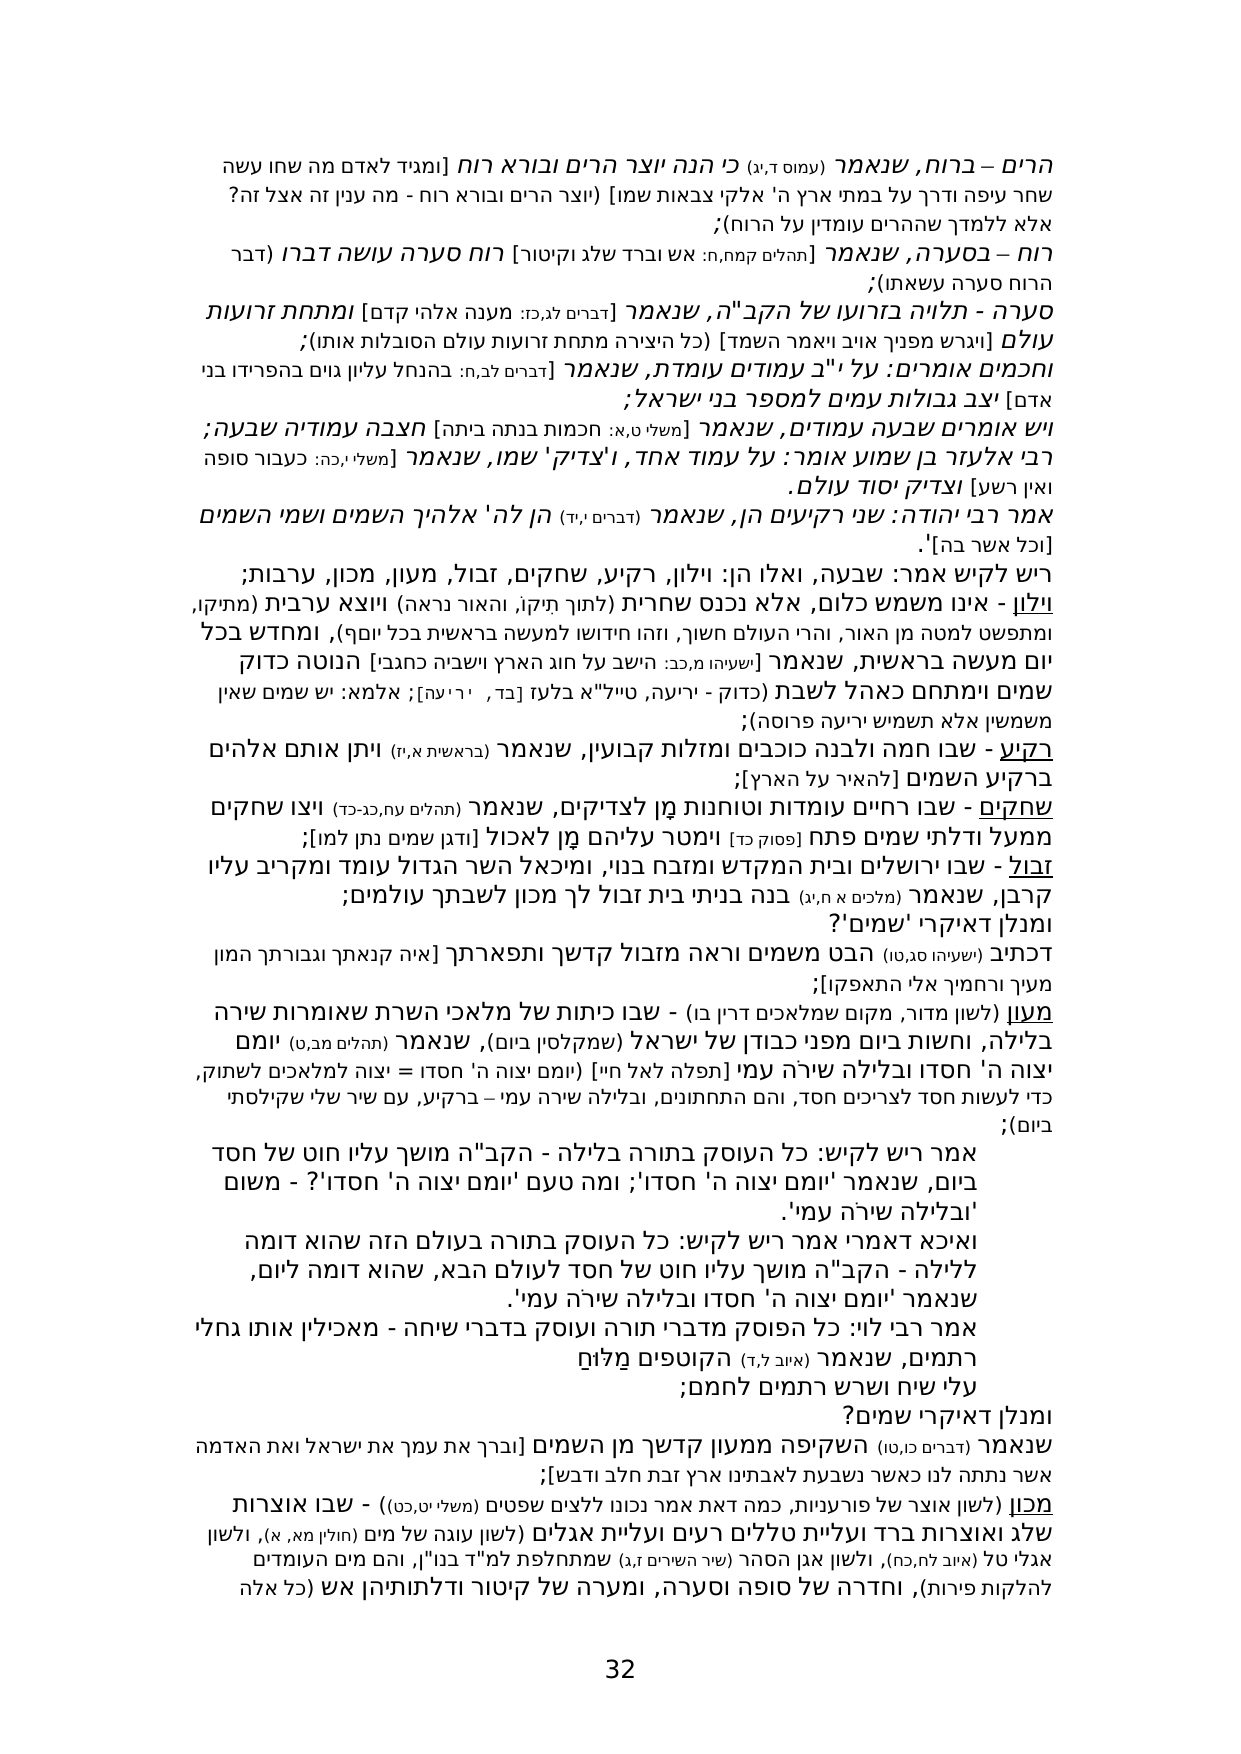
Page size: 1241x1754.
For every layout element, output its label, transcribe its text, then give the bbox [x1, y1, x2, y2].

text ומנלן דאיקרי שמים? [187, 1401, 1053, 1430]
text ומנלן דאיקרי 'שמים'? [187, 909, 1053, 939]
text עלי שיח ושרש רתמים לחמם; [187, 1372, 978, 1401]
text הרים – ברוח, שנאמר (עמוס ד,יג) כי הנה יוצר הרים ובורא רוח [ומגיד לאדם מה שחו עשה שחר עיפה ודרך על במתי ארץ ה' אלקי צבאות שמו] (יוצר הרים ובורא רוח - מה ענין זה אצל זה? אלא ללמדך שההרים עומדין על הרוח); [187, 150, 1053, 238]
text רוח – בסערה, שנאמר [תהלים קמח,ח: אש וברד שלג וקיטור] רוח סערה עושה דברו (דבר הרוח סערה עשאתו); [187, 238, 1053, 296]
text וחכמים אומרים: על י"ב עמודים עומדת, שנאמר [דברים לב,ח: בהנחל עליון גוים בהפרידו בני אדם] יצב גבולות עמים למספר בני ישראל; [187, 354, 1053, 413]
text אמר ריש לקיש: כל העוסק בתורה בלילה - הקב"ה מושך עליו חוט של חסד ביום, שנאמר 'יומם יצוה ה' חסדו'; ומה טעם 'יומם יצוה ה' חסדו'? - משום 'ובלילה שירֹה עמי'. [187, 1138, 978, 1226]
text סערה - תלויה בזרועו של הקב"ה, שנאמר [דברים לג,כז: מענה אלהי קדם] ומתחת זרועות עולם [ויגרש מפניך אויב ויאמר השמד] (כל היצירה מתחת זרועות עולם הסובלות אותו); [187, 296, 1053, 354]
text דכתיב (ישעיהו סג,טו) הבט משמים וראה מזבול קדשך ותפארתך [איה קנאתך וגבורתך המון מעיך ורחמיך אלי התאפקו]; [187, 939, 1053, 997]
text זבול - שבו ירושלים ובית המקדש ומזבח בנוי, ומיכאל השר הגדול עומד ומקריב עליו קרבן, שנאמר (מלכים א ח,יג) בנה בניתי בית זבול לך מכון לשבתך עולמים; [187, 851, 1053, 909]
text רקיע - שבו חמה ולבנה כוכבים ומזלות קבועין, שנאמר (בראשית א,יז) ויתן אותם אלהים ברקיע השמים [להאיר על הארץ]; [187, 734, 1053, 793]
text אמר רבי לוי: כל הפוסק מדברי תורה ועוסק בדברי שיחה - מאכילין אותו גחלי רתמים, שנאמר (איוב ל,ד) הקוטפים מַלּוּחַ [187, 1314, 978, 1372]
text אמר רבי יהודה: שני רקיעים הן, שנאמר (דברים י,יד) הן לה' אלהיך השמים ושמי השמים [וכל אשר בה]'. [187, 501, 1053, 559]
text ריש לקיש אמר: שבעה, ואלו הן: וילון, רקיע, שחקים, זבול, מעון, מכון, ערבות; [187, 559, 1053, 588]
text רבי אלעזר בן שמוע אומר: על עמוד אחד, ו'צדיק' שמו, שנאמר [משלי י,כה: כעבור סופה ואין רשע] וצדיק יסוד עולם. [187, 442, 1053, 501]
text ויש אומרים שבעה עמודים, שנאמר [משלי ט,א: חכמות בנתה ביתה] חצבה עמודיה שבעה; [187, 413, 1053, 442]
text וילון - אינו משמש כלום, אלא נכנס שחרית (לתוך תִיקוֹ, והאור נראה) ויוצא ערבית (מתיקו, ומתפשט למטה מן האור, והרי העולם חשוך, וזהו חידושו למעשה בראשית בכל יוםף), ומחדש בכל יום מעשה בראשית, שנאמר [ישעיהו מ,כב: הישב על חוג הארץ וישביה כחגבי] הנוטה כדוק שמים וימתחם כאהל לשבת (כדוק - יריעה, טייל"א בלעז [בד, יריעה]; אלמא: יש שמים שאין משמשין אלא תשמיש יריעה פרוסה); [187, 588, 1053, 734]
text מכון (לשון אוצר של פורעניות, כמה דאת אמר נכונו ללצים שפטים (משלי יט,כט)) - שבו אוצרות שלג ואוצרות ברד ועליית טללים רעים ועליית אגלים (לשון עוגה של מים (חולין מא, א), ולשון אגלי טל (איוב לח,כח), ולשון אגן הסהר (שיר השירים ז,ג) שמתחלפת למ"ד בנו"ן, והם מים העומדים להלקות פירות), וחדרה של סופה וסערה, ומערה של קיטור ודלתותיהן אש (כל אלה [187, 1489, 1053, 1601]
text שנאמר (דברים כו,טו) השקיפה ממעון קדשך מן השמים [וברך את עמך את ישראל ואת האדמה אשר נתתה לנו כאשר נשבעת לאבתינו ארץ זבת חלב ודבש]; [187, 1430, 1053, 1489]
text ואיכא דאמרי אמר ריש לקיש: כל העוסק בתורה בעולם הזה שהוא דומה ללילה - הקב"ה מושך עליו חוט של חסד לעולם הבא, שהוא דומה ליום, שנאמר 'יומם יצוה ה' חסדו ובלילה שירֹה עמי'. [187, 1226, 978, 1314]
text שחקים - שבו רחיים עומדות וטוחנות מָן לצדיקים, שנאמר (תהלים עח,כג-כד) ויצו שחקים ממעל ודלתי שמים פתח [פסוק כד] וימטר עליהם מָן לאכול [ודגן שמים נתן למו]; [187, 793, 1053, 851]
text מעון (לשון מדור, מקום שמלאכים דרין בו) - שבו כיתות של מלאכי השרת שאומרות שירה בלילה, וחשות ביום מפני כבודן של ישראל (שמקלסין ביום), שנאמר (תהלים מב,ט) יומם יצוה ה' חסדו ובלילה שירֹה עמי [תפלה לאל חיי] (יומם יצוה ה' חסדו = יצוה למלאכים לשתוק, כדי לעשות חסד לצריכים חסד, והם התחתונים, ובלילה שירה עמי – ברקיע, עם שיר שלי שקילסתי ביום); [187, 997, 1053, 1138]
